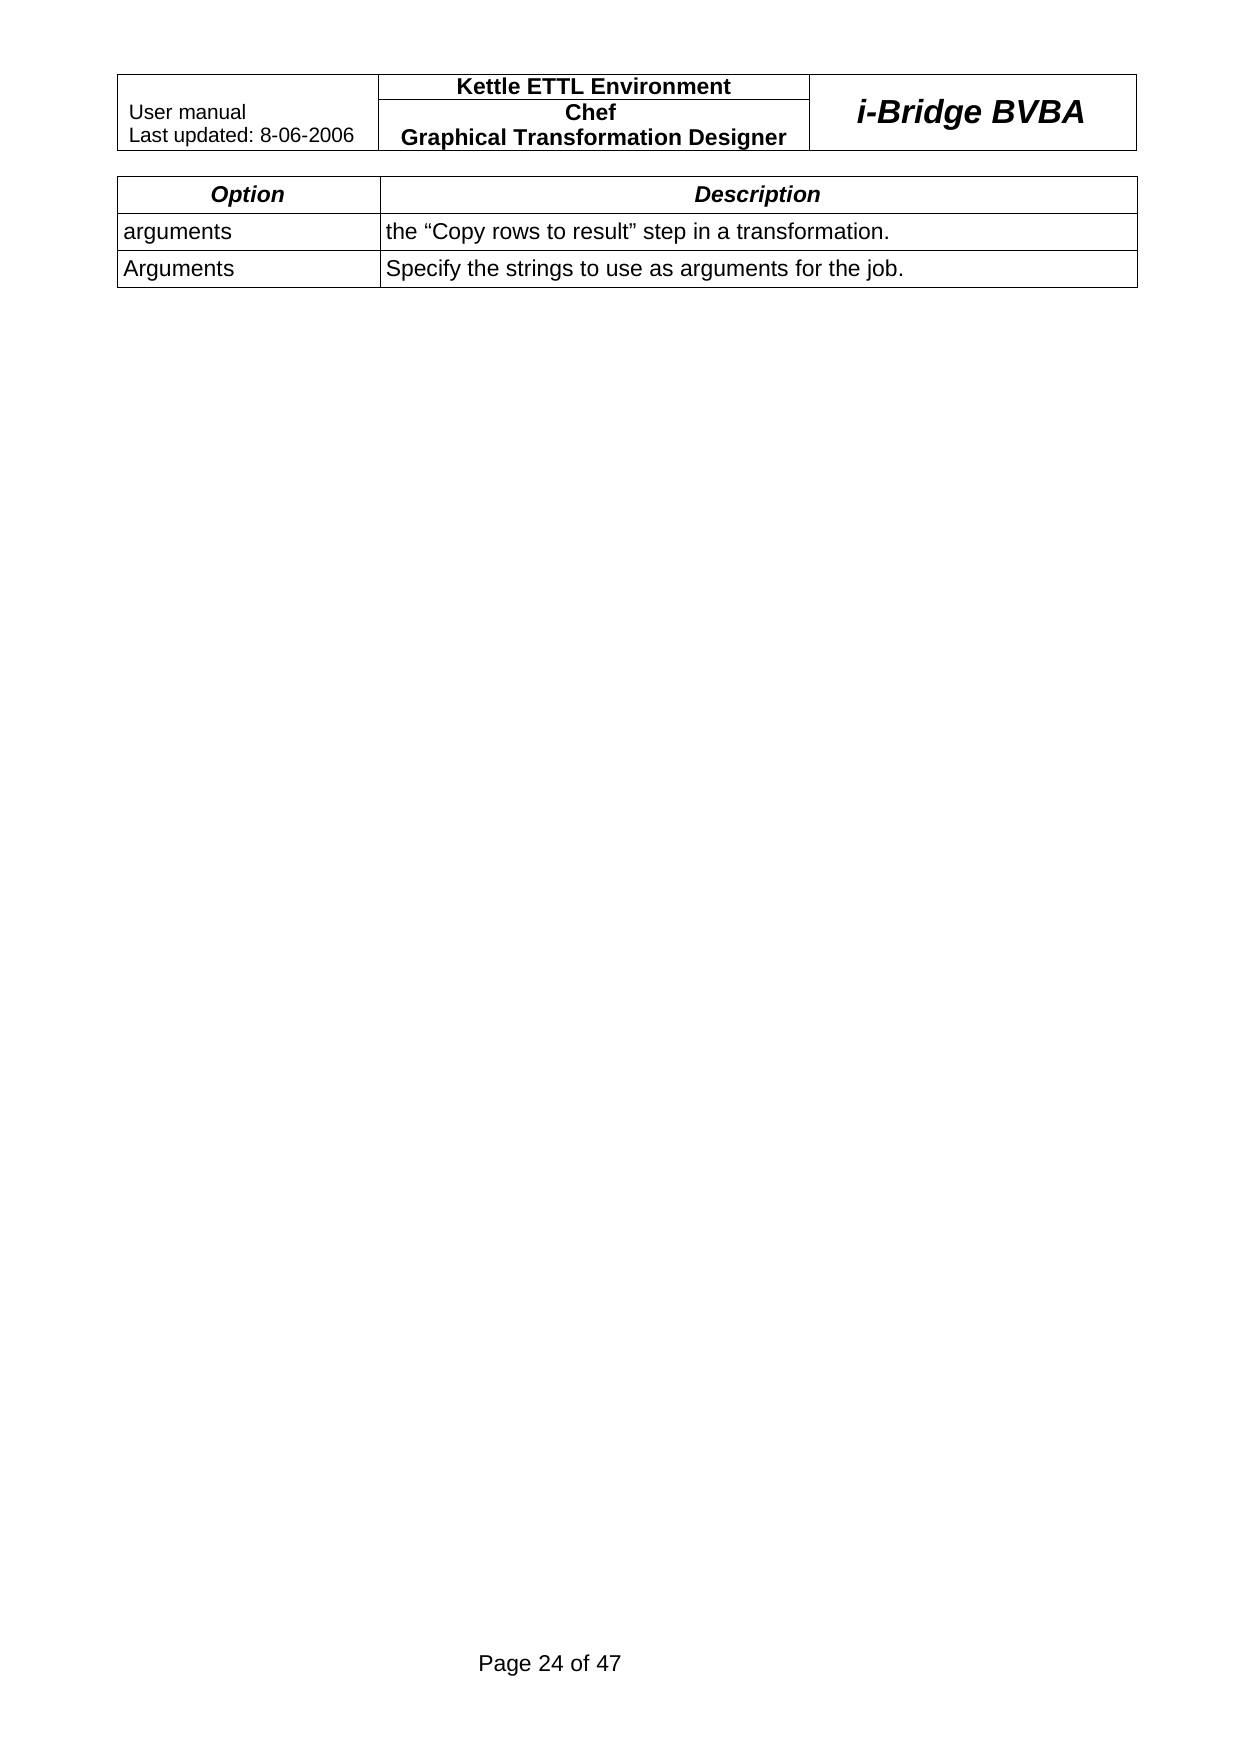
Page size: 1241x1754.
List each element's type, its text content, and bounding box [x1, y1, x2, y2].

table_cell Specify the strings to use as arguments for the job. [381, 251, 1137, 287]
table_cell arguments [118, 214, 380, 250]
table_header Description [381, 177, 1137, 213]
table_header Option [118, 177, 380, 213]
table_cell Arguments [118, 251, 380, 287]
table_cell the “Copy rows to result” step in a transformation. [381, 214, 1137, 250]
